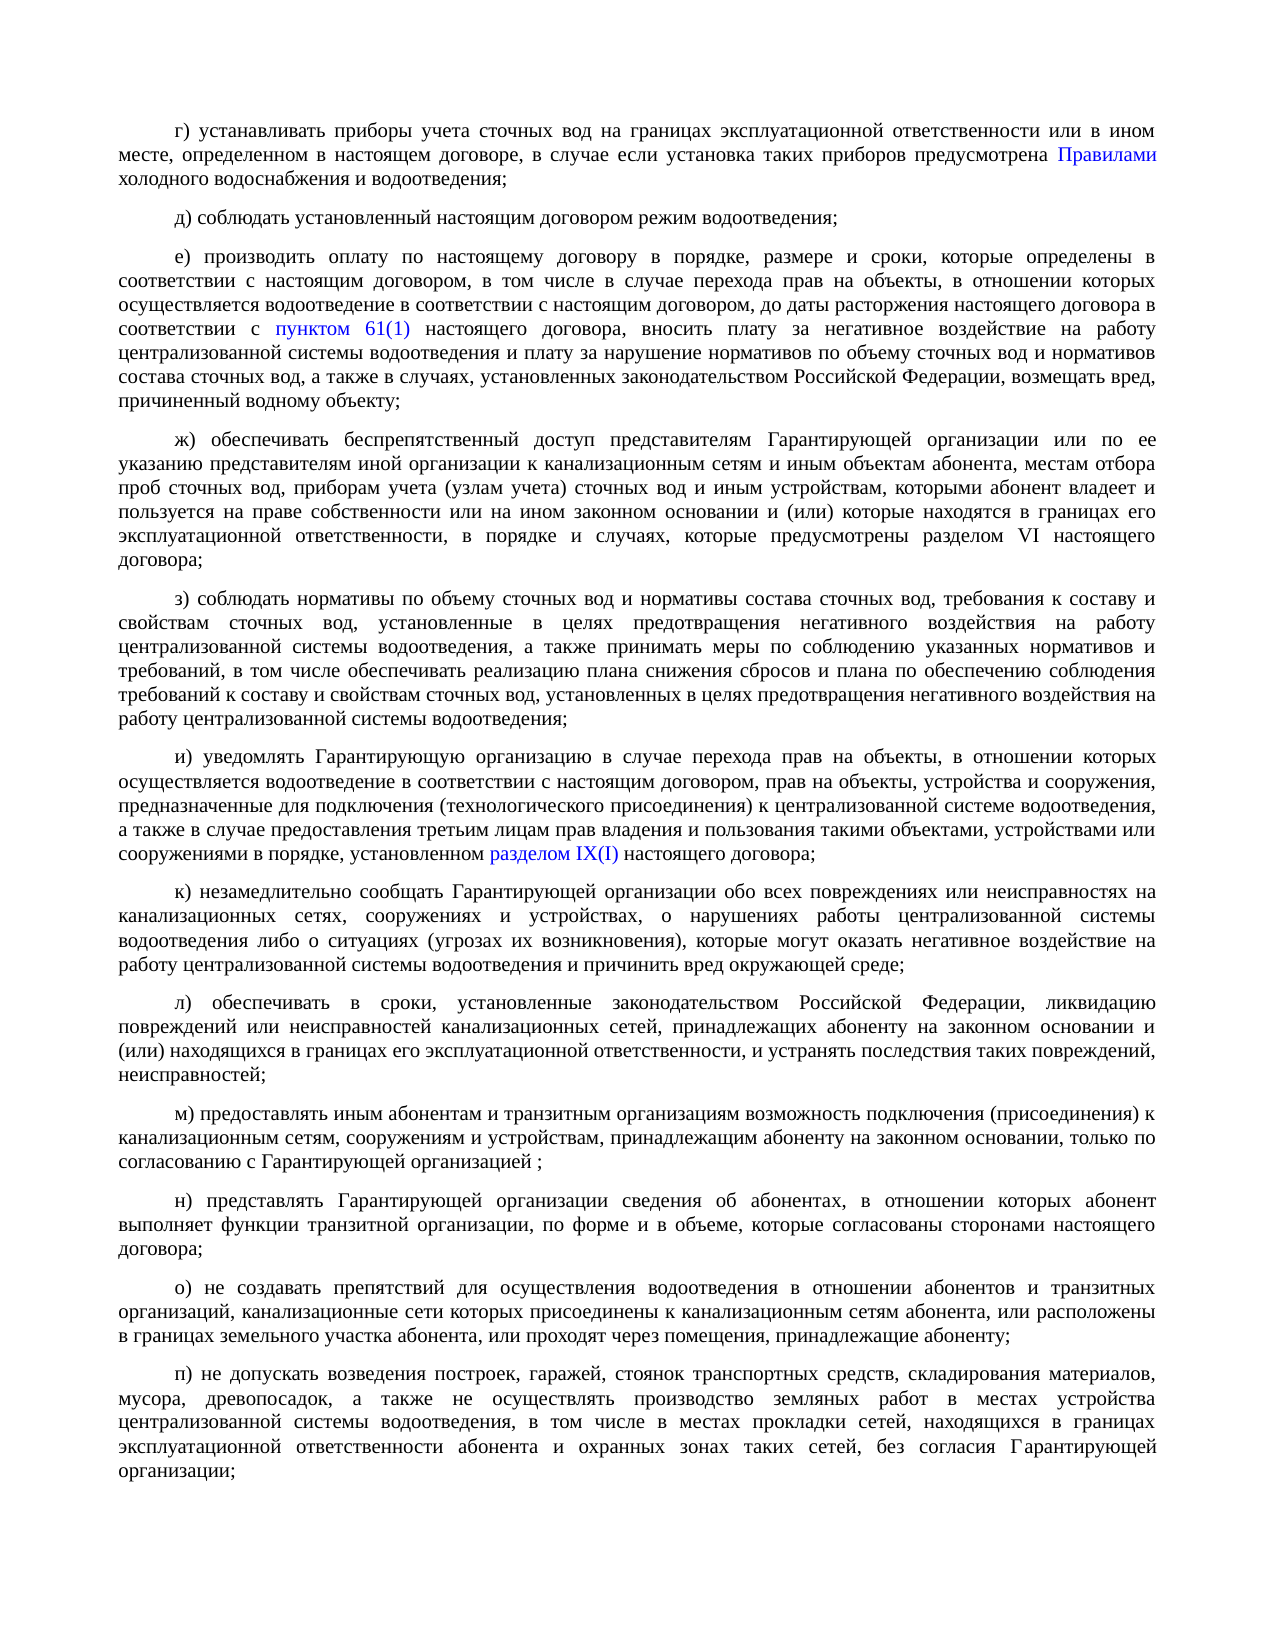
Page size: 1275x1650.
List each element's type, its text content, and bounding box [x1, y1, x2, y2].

text ж) обеспечивать беспрепятственный доступ представителям Гарантирующей организации или по ее указанию представителям иной организации к канализационным сетям и иным объектам абонента, местам отбора проб сточных вод, приборам учета (узлам учета) сточных вод и иным устройствам, которыми абонент владеет и пользуется на праве собственности или на ином законном основании и (или) которые находятся в границах его эксплуатационной ответственности, в порядке и случаях, которые предусмотрены разделом VI настоящего договора; [118, 427, 1157, 571]
text г) устанавливать приборы учета сточных вод на границах эксплуатационной ответственности или в ином месте, определенном в настоящем договоре, в случае если установка таких приборов предусмотрена Правилами холодного водоснабжения и водоотведения; [118, 118, 1157, 190]
text к) незамедлительно сообщать Гарантирующей организации обо всех повреждениях или неисправностях на канализационных сетях, сооружениях и устройствах, о нарушениях работы централизованной системы водоотведения либо о ситуациях (угрозах их возникновения), которые могут оказать негативное воздействие на работу централизованной системы водоотведения и причинить вред окружающей среде; [118, 879, 1157, 976]
text з) соблюдать нормативы по объему сточных вод и нормативы состава сточных вод, требования к составу и свойствам сточных вод, установленные в целях предотвращения негативного воздействия на работу централизованной системы водоотведения, а также принимать меры по соблюдению указанных нормативов и требований, в том числе обеспечивать реализацию плана снижения сбросов и плана по обеспечению соблюдения требований к составу и свойствам сточных вод, установленных в целях предотвращения негативного воздействия на работу централизованной системы водоотведения; [118, 586, 1157, 730]
text м) предоставлять иным абонентам и транзитным организациям возможность подключения (присоединения) к канализационным сетям, сооружениям и устройствам, принадлежащим абоненту на законном основании, только по согласованию с Гарантирующей организацией ; [118, 1101, 1157, 1173]
text и) уведомлять Гарантирующую организацию в случае перехода прав на объекты, в отношении которых осуществляется водоотведение в соответствии с настоящим договором, прав на объекты, устройства и сооружения, предназначенные для подключения (технологического присоединения) к централизованной системе водоотведения, а также в случае предоставления третьим лицам прав владения и пользования такими объектами, устройствами или сооружениями в порядке, установленном разделом IX(I) настоящего договора; [118, 744, 1157, 865]
text о) не создавать препятствий для осуществления водоотведения в отношении абонентов и транзитных организаций, канализационные сети которых присоединены к канализационным сетям абонента, или расположены в границах земельного участка абонента, или проходят через помещения, принадлежащие абоненту; [118, 1274, 1157, 1347]
text л) обеспечивать в сроки, установленные законодательством Российской Федерации, ликвидацию повреждений или неисправностей канализационных сетей, принадлежащих абоненту на законном основании и (или) находящихся в границах его эксплуатационной ответственности, и устранять последствия таких повреждений, неисправностей; [118, 990, 1157, 1086]
text п) не допускать возведения построек, гаражей, стоянок транспортных средств, складирования материалов, мусора, древопосадок, а также не осуществлять производство земляных работ в местах устройства централизованной системы водоотведения, в том числе в местах прокладки сетей, находящихся в границах эксплуатационной ответственности абонента и охранных зонах таких сетей, без согласия Гарантирующей организации; [118, 1361, 1157, 1482]
text е) производить оплату по настоящему договору в порядке, размере и сроки, которые определены в соответствии с настоящим договором, в том числе в случае перехода прав на объекты, в отношении которых осуществляется водоотведение в соответствии с настоящим договором, до даты расторжения настоящего договора в соответствии с пунктом 61(1) настоящего договора, вносить плату за негативное воздействие на работу централизованной системы водоотведения и плату за нарушение нормативов по объему сточных вод и нормативов состава сточных вод, а также в случаях, установленных законодательством Российской Федерации, возмещать вред, причиненный водному объекту; [118, 243, 1157, 412]
text д) соблюдать установленный настоящим договором режим водоотведения; [118, 205, 1157, 229]
text н) представлять Гарантирующей организации сведения об абонентах, в отношении которых абонент выполняет функции транзитной организации, по форме и в объеме, которые согласованы сторонами настоящего договора; [118, 1188, 1157, 1260]
